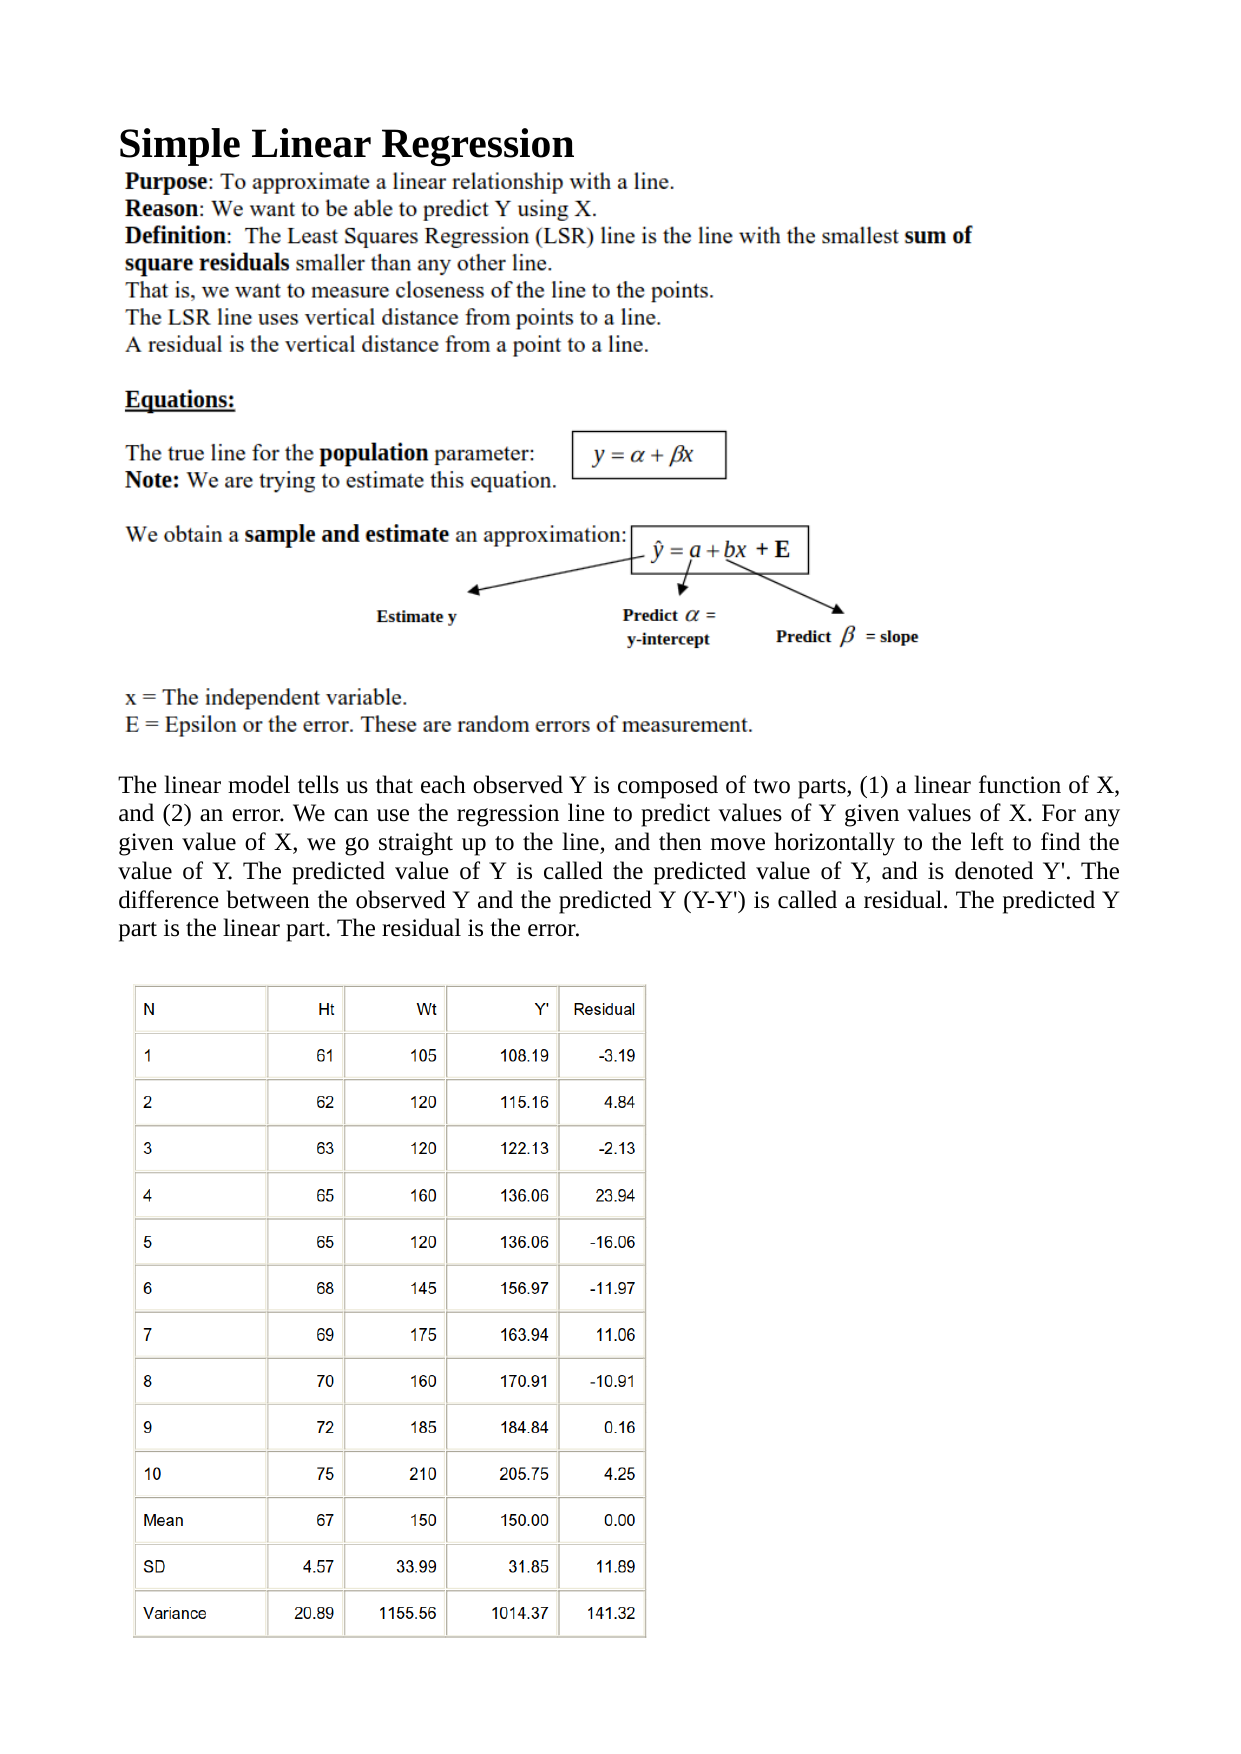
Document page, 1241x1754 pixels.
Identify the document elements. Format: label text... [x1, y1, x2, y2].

text Simple Linear Regression [118, 118, 1122, 166]
picture [118, 169, 979, 752]
text The linear model tells us that each observed Y is composed of two parts, (1) a linear function of X, and (2) an error. We can use the regression line to predict values of Y given values of X. For any given value of X, we go straight up to the line, and then move horizontally to the left to find the value of Y. The predicted value of Y is called the predicted value of Y, and is denoted Y'. The difference between the observed Y and the predicted Y (Y-Y') is called a residual. The predicted Y part is the linear part. The residual is the error. [118, 770, 1122, 942]
picture [122, 978, 653, 1642]
